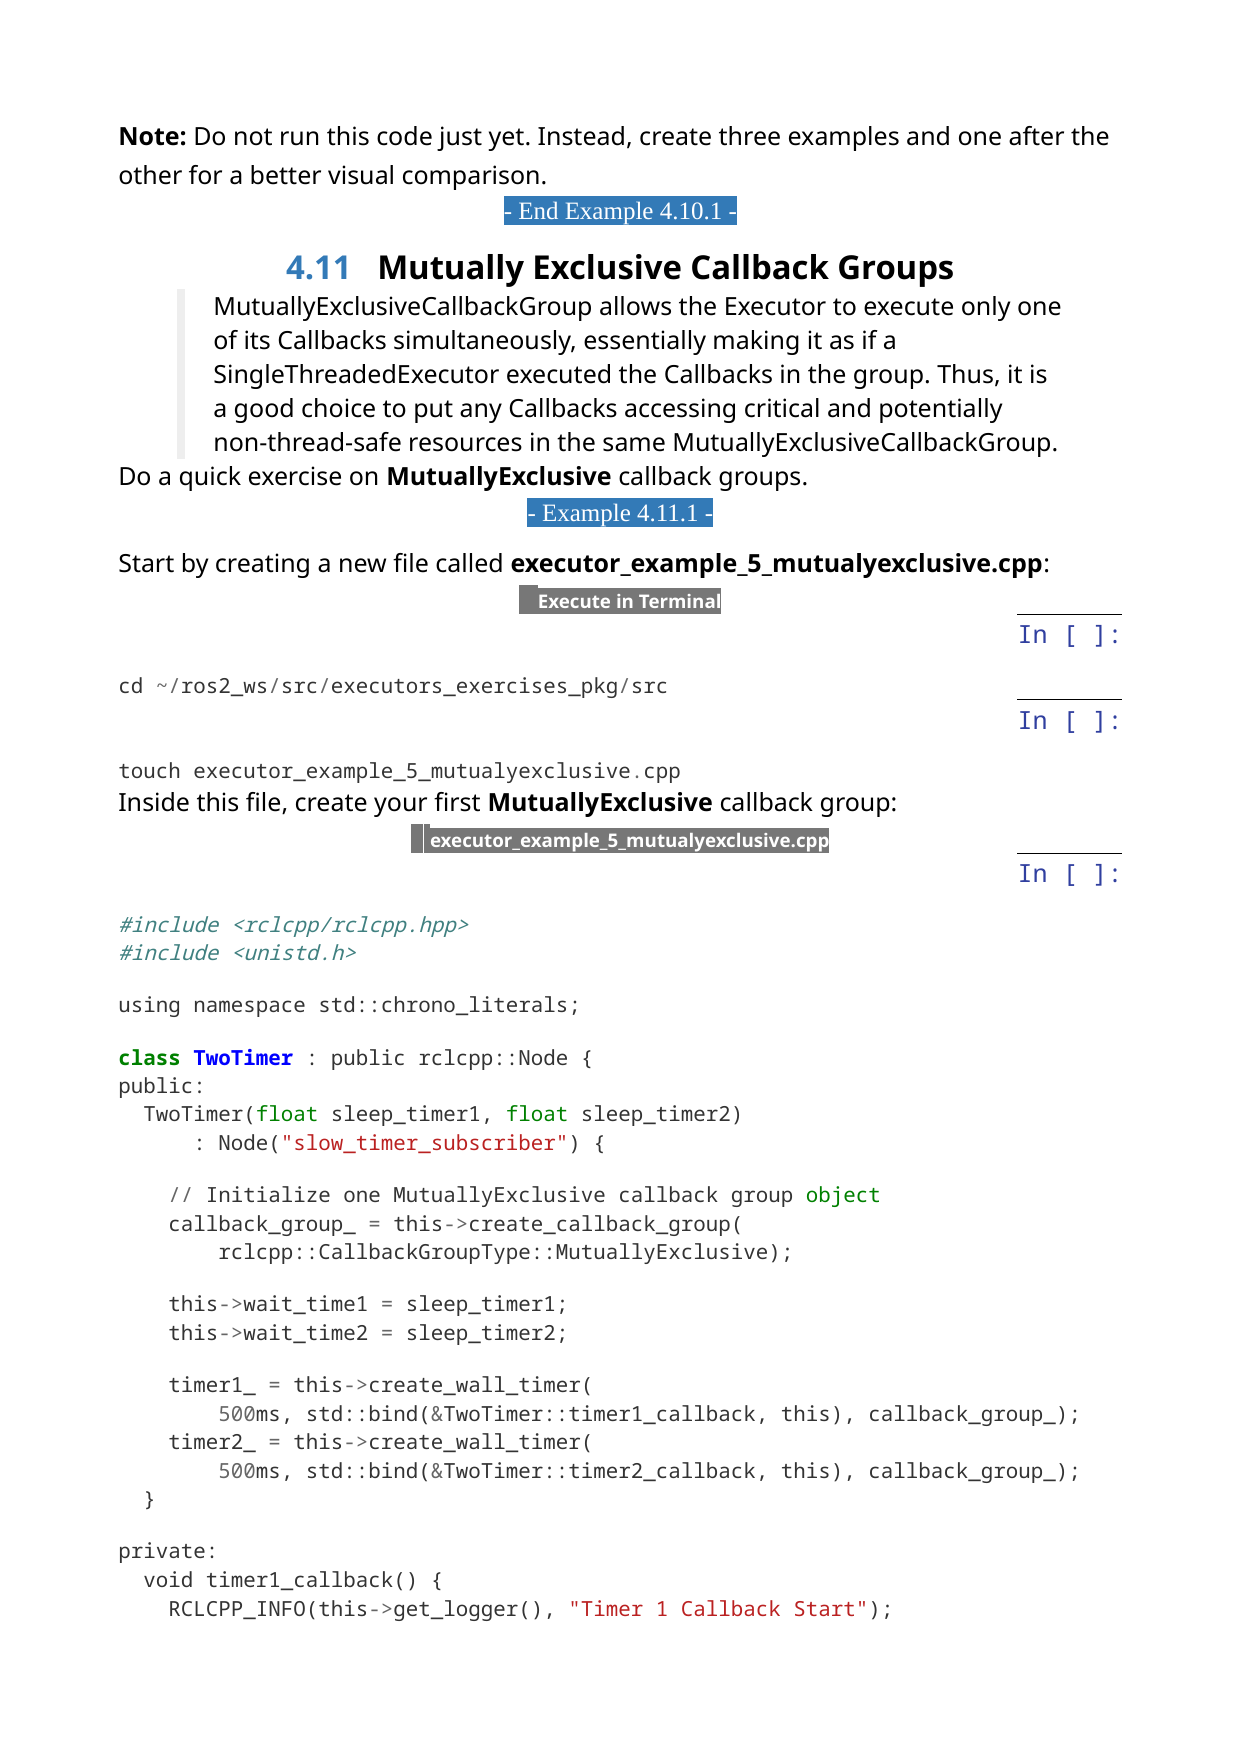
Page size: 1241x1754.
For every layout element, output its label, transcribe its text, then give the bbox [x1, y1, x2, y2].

text this->wait_time2 = sleep_timer2; [118, 1318, 1122, 1347]
text : Node("slow_timer_subscriber") { [118, 1128, 1122, 1157]
text timer2_ = this->create_wall_timer( [118, 1427, 1122, 1456]
text #include <unistd.h> [118, 938, 1122, 967]
subtitle 4.11 Mutually Exclusive Callback Groups [118, 244, 1122, 289]
text - End Example 4.10.1 - [118, 196, 1122, 225]
text executor_example_5_mutualyexclusive.cpp [118, 824, 1122, 853]
text class TwoTimer : public rclcpp::Node { [118, 1043, 1122, 1071]
text using namespace std::chrono_literals; [118, 991, 1122, 1019]
text Note: Do not run this code just yet. Instead, create three examples and one after the other for a better visual comparison. [118, 118, 1122, 191]
text In [ ]: [118, 614, 1122, 651]
text timer1_ = this->create_wall_timer( [118, 1370, 1122, 1399]
text this->wait_time1 = sleep_timer1; [118, 1289, 1122, 1318]
text #include <rclcpp/rclcpp.hpp> [118, 910, 1122, 938]
text void timer1_callback() { [118, 1565, 1122, 1594]
text 500ms, std::bind(&TwoTimer::timer2_callback, this), callback_group_); [118, 1456, 1122, 1484]
text Execute in Terminal [118, 585, 1122, 614]
text Do a quick exercise on MutuallyExclusive callback groups. [118, 459, 1122, 493]
text - Example 4.11.1 - [118, 498, 1122, 527]
text TwoTimer(float sleep_timer1, float sleep_timer2) [118, 1099, 1122, 1128]
text callback_group_ = this->create_callback_group( [118, 1209, 1122, 1237]
text touch executor_example_5_mutualyexclusive.cpp [118, 757, 1122, 785]
text } [118, 1484, 1122, 1513]
text In [ ]: [118, 853, 1122, 890]
text private: [118, 1537, 1122, 1565]
text // Initialize one MutuallyExclusive callback group object [118, 1180, 1122, 1209]
text Inside this file, create your first MutuallyExclusive callback group: [118, 785, 1122, 819]
text In [ ]: [118, 699, 1122, 736]
text 500ms, std::bind(&TwoTimer::timer1_callback, this), callback_group_); [118, 1399, 1122, 1427]
text cd ~/ros2_ws/src/executors_exercises_pkg/src [118, 671, 1122, 699]
text RCLCPP_INFO(this->get_logger(), "Timer 1 Callback Start"); [118, 1594, 1122, 1622]
text MutuallyExclusiveCallbackGroup allows the Executor to execute only one of its Callbacks simultaneously, essentially making it as if a SingleThreadedExecutor executed the Callbacks in the group. Thus, it is a good choice to put any Callbacks accessing critical and potentially non-thread-safe resources in the same MutuallyExclusiveCallbackGroup. [185, 289, 1063, 459]
text public: [118, 1071, 1122, 1099]
text Start by creating a new file called executor_example_5_mutualyexclusive.cpp: [118, 546, 1122, 580]
text rclcpp::CallbackGroupType::MutuallyExclusive); [118, 1237, 1122, 1266]
